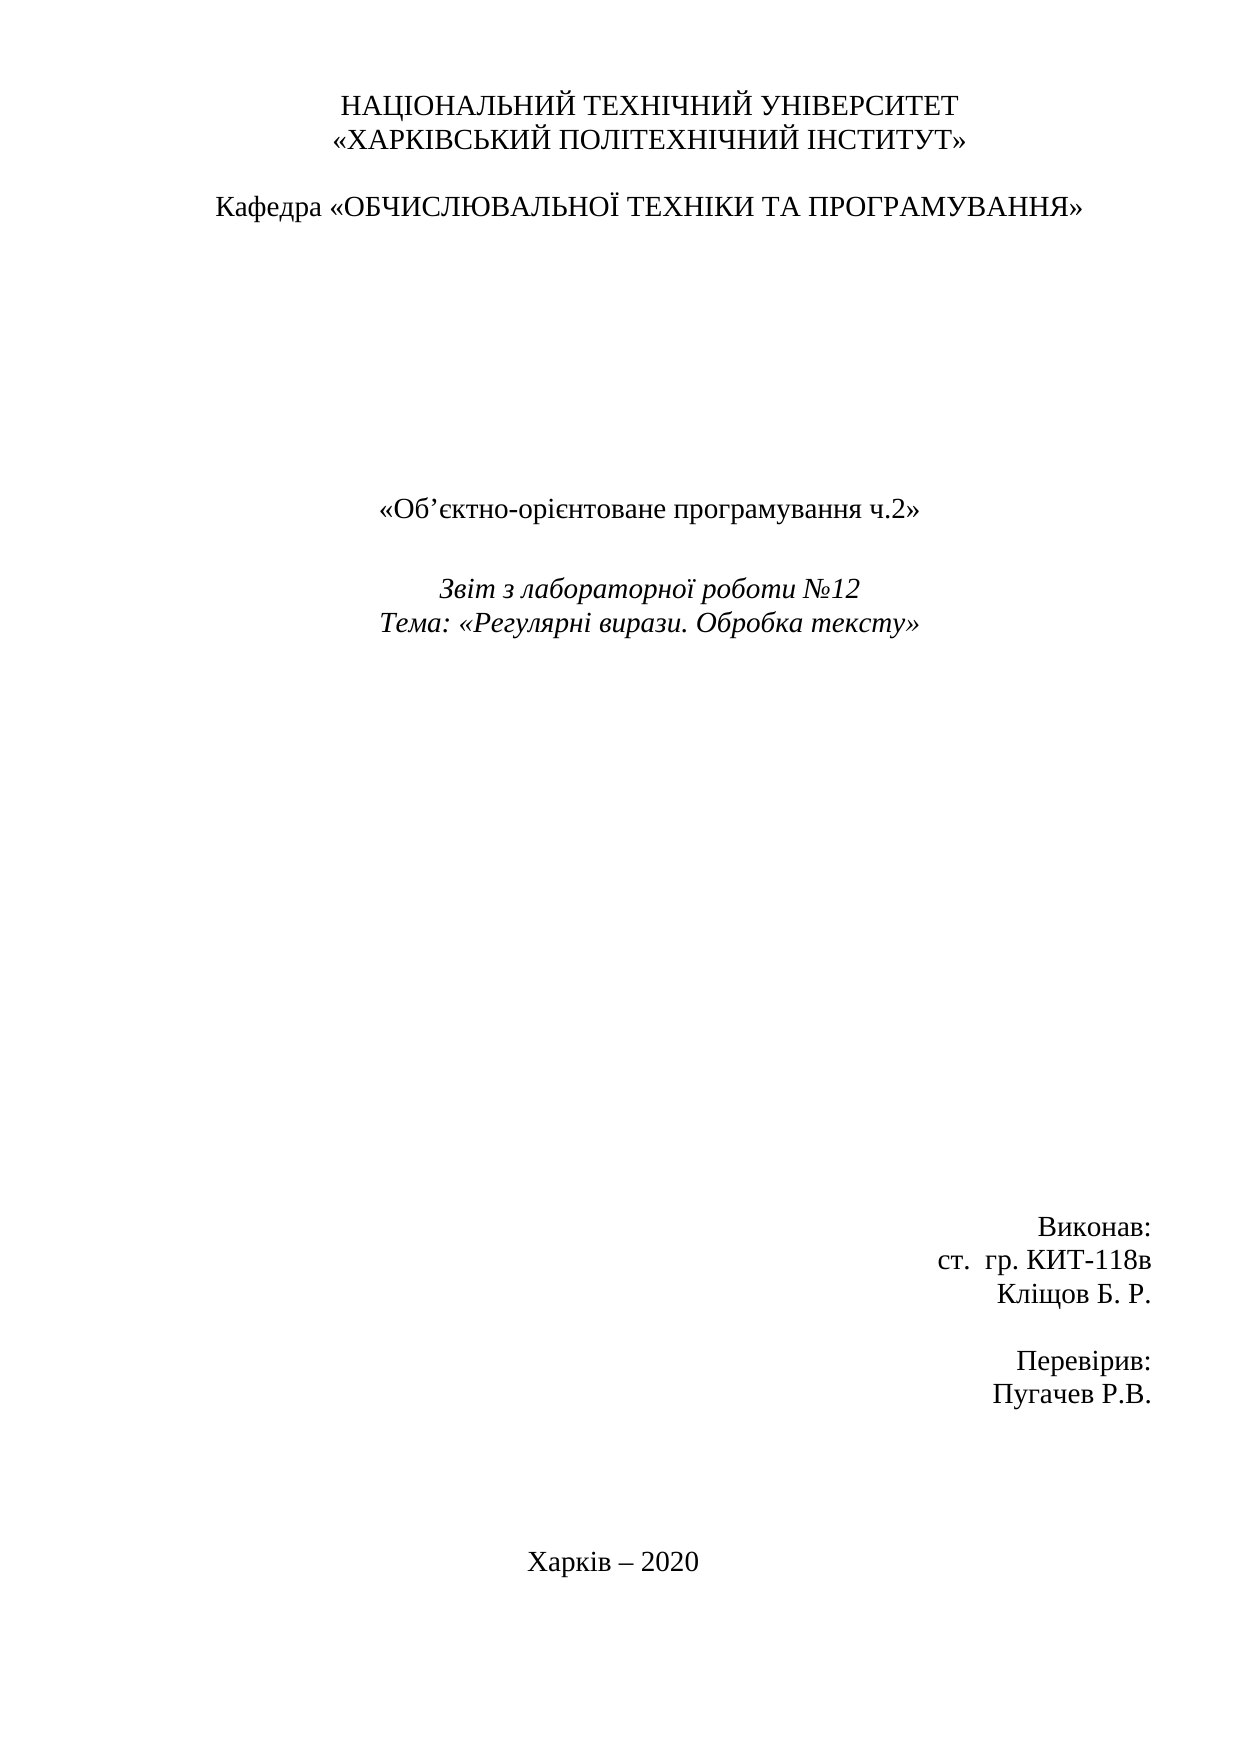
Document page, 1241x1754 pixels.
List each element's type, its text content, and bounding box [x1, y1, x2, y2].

text Звiт з лабораторної роботи №12 [148, 571, 1152, 605]
text Тема: «Регулярні вирази. Обробка тексту» [148, 605, 1152, 638]
text Пугачев Р.В. [466, 1376, 1152, 1410]
subtitle «Об’єктно-орієнтоване програмування ч.2» [148, 491, 1152, 524]
text «ХАРКІВСЬКИЙ ПОЛІТЕХНІЧНИЙ ІНСТИТУТ» [148, 122, 1152, 156]
text Виконав: [466, 1209, 1152, 1242]
text НАЦІОНАЛЬНИЙ ТЕХНІЧНИЙ УНІВЕРСИТЕТ [148, 88, 1152, 122]
text Харків – 2020 [148, 1544, 1152, 1578]
text ст. гр. КИТ-118в [466, 1242, 1152, 1276]
text Кафедра «ОБЧИСЛЮВАЛЬНОЇ ТЕХНІКИ ТА ПРОГРАМУВАННЯ» [148, 189, 1152, 223]
text Перевірив: [466, 1343, 1152, 1376]
text Кліщов Б. Р. [466, 1276, 1152, 1309]
